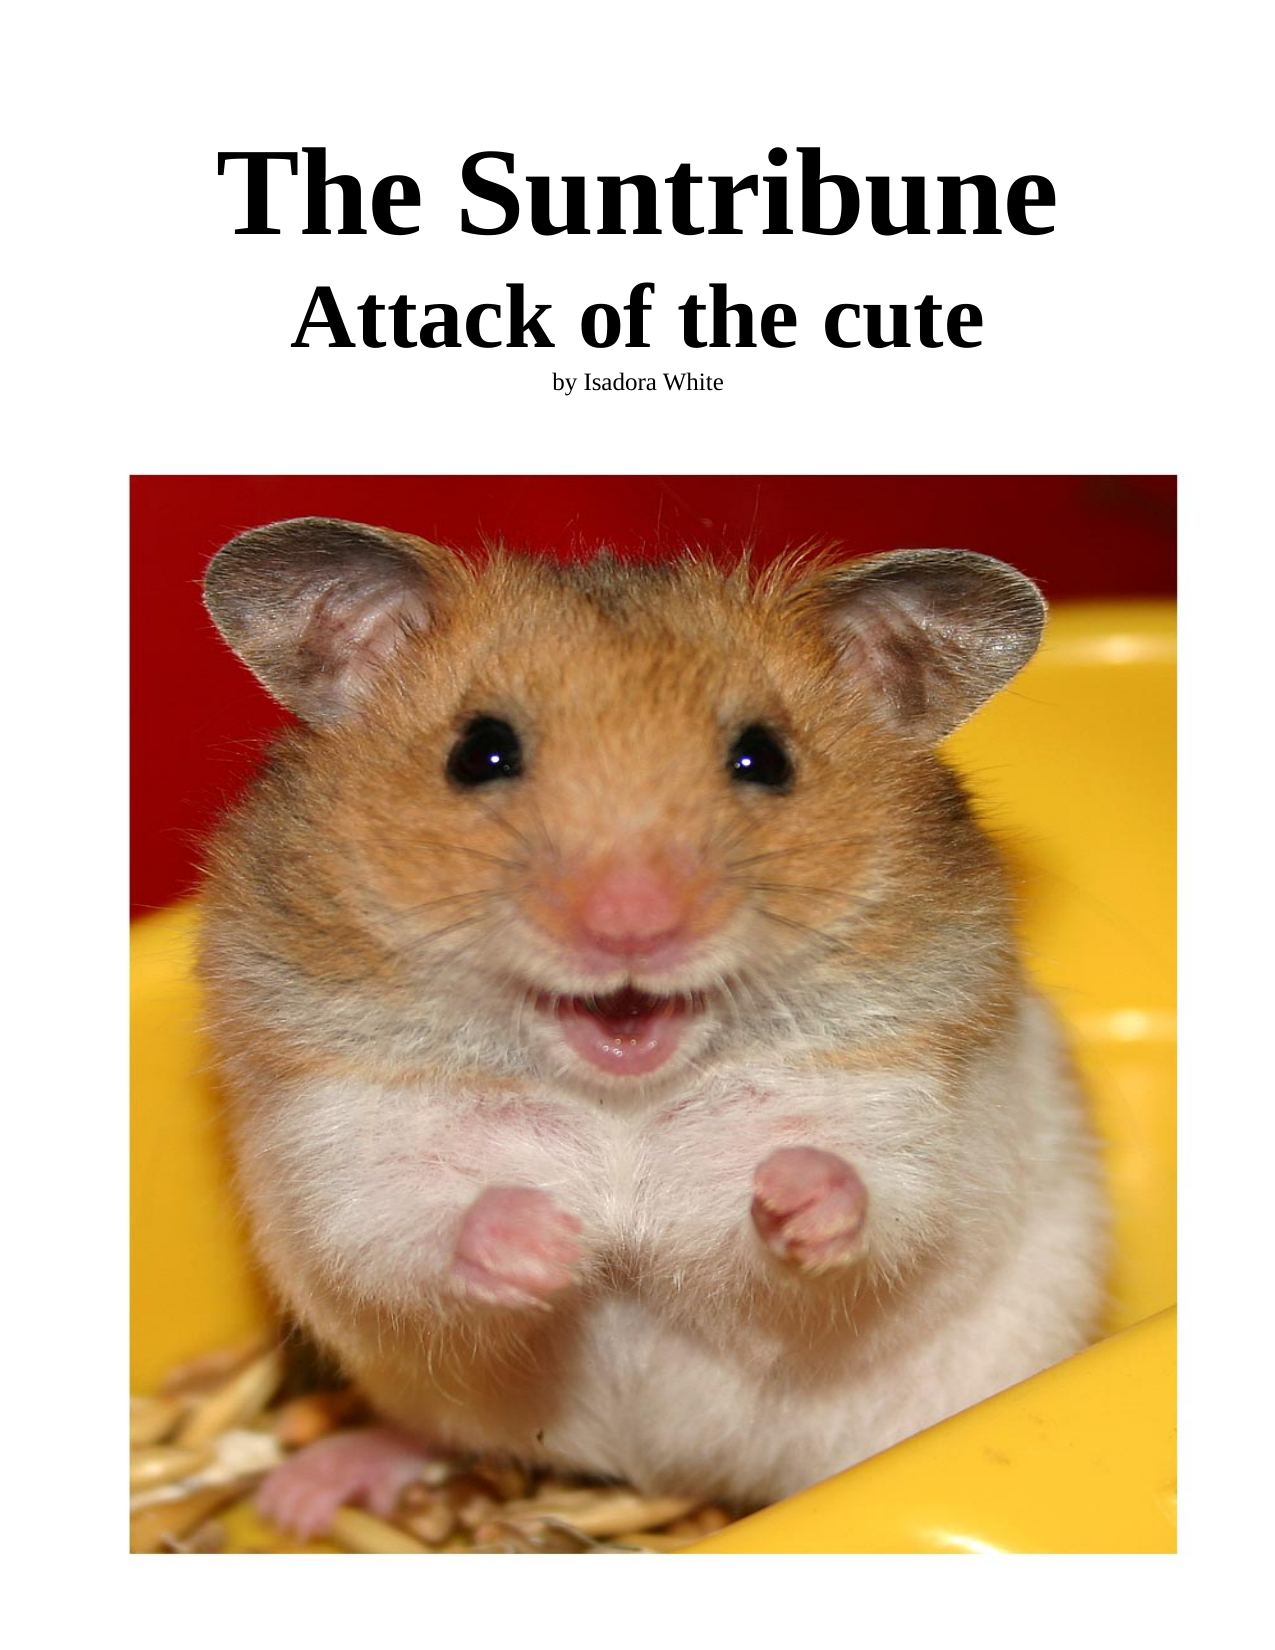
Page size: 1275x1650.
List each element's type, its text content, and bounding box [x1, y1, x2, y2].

picture [108, 456, 1199, 1573]
text Attack of the cute [62, 262, 1214, 367]
text by Isadora White [62, 367, 1214, 396]
text The Suntribune [62, 118, 1214, 262]
